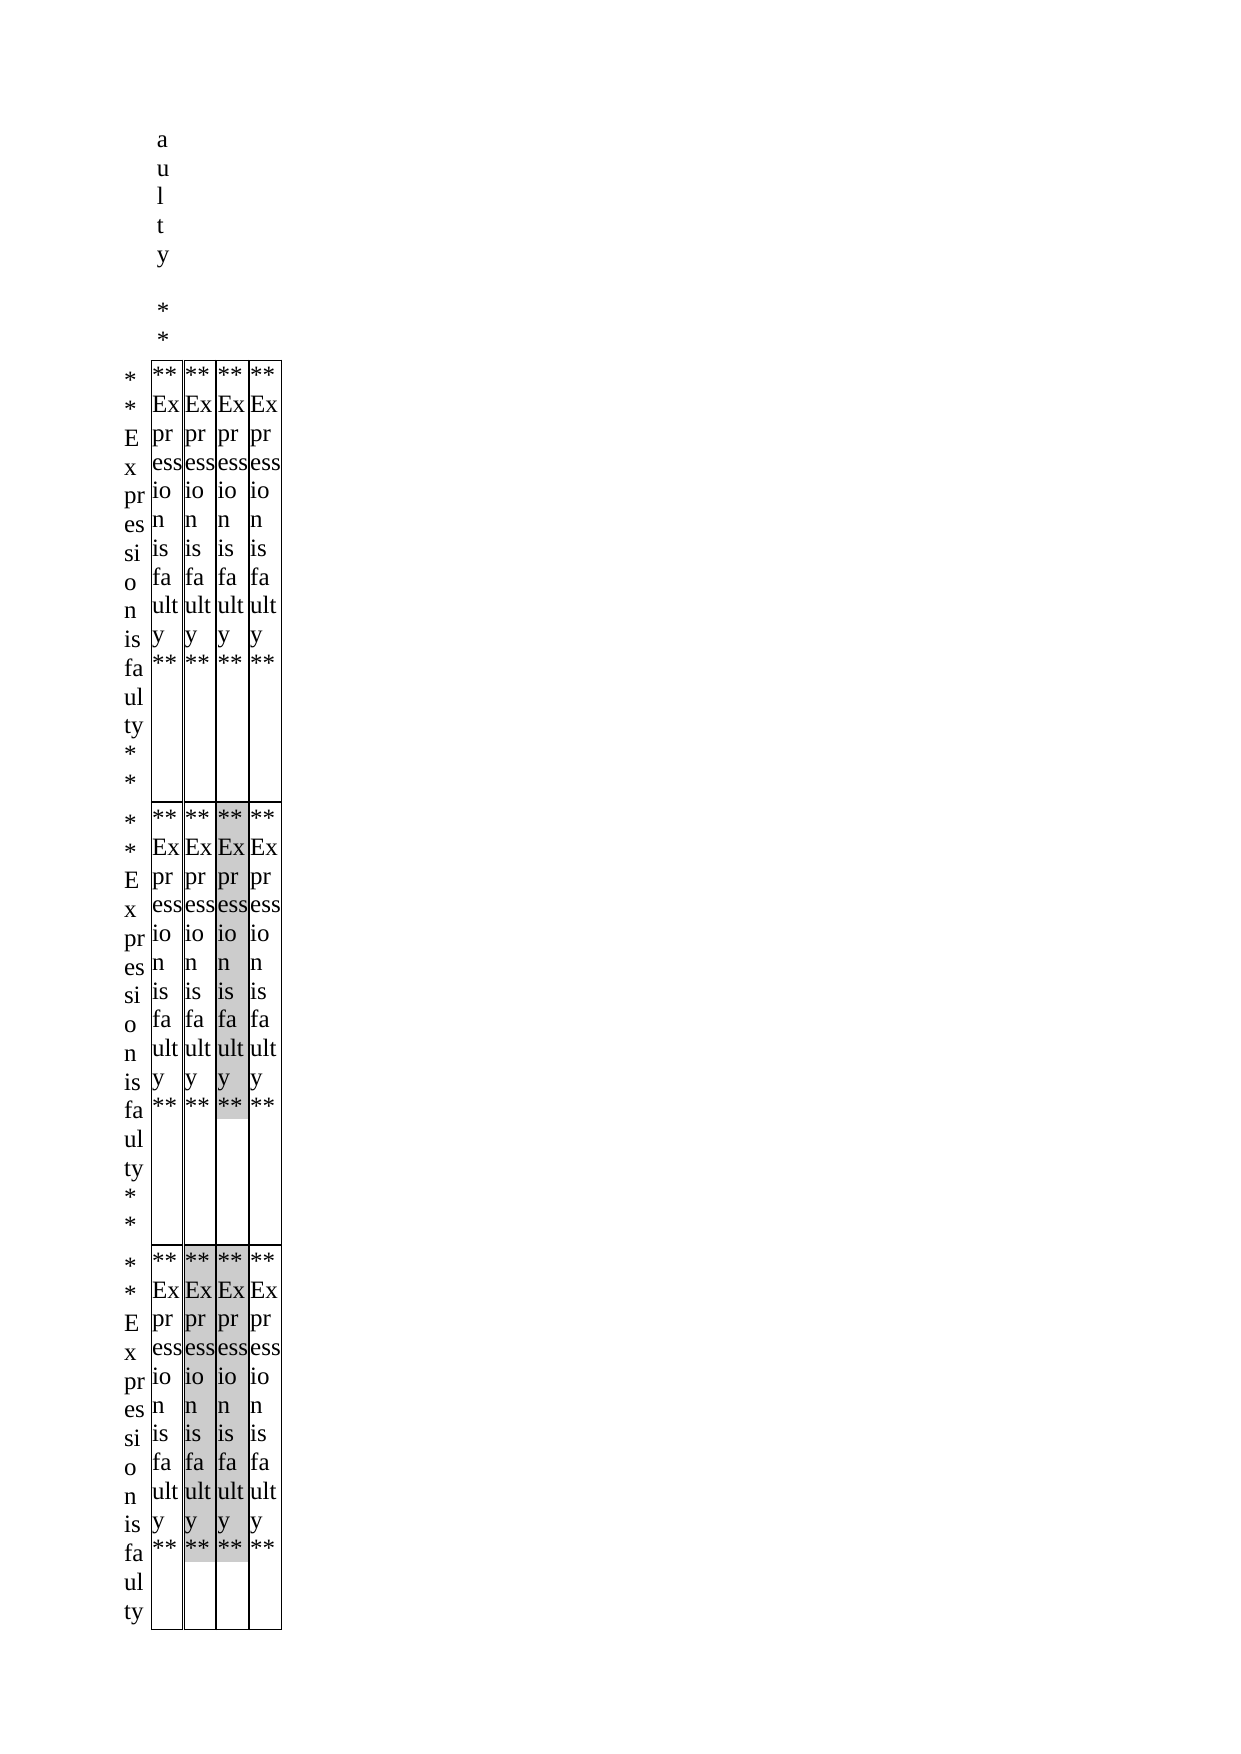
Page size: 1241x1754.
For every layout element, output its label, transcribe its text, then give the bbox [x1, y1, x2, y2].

table_cell 1,80E+308 [185, 803, 215, 1244]
table_cell 1,80E+308 [152, 803, 182, 1244]
table_cell 1,80E+308 [185, 361, 215, 801]
table_header 1,80E+308 [151, 118, 183, 359]
table_cell 1,80E+308 [217, 1562, 248, 1629]
table_header 1,80E+308 [249, 118, 282, 359]
table_cell 1,80E+308 [217, 1119, 248, 1244]
table_cell 1,80E+308 [185, 1562, 215, 1629]
table_cell 1,80E+308 [118, 360, 151, 802]
table_cell 1,80E+308 [118, 802, 151, 1245]
table_cell 1,80E+308 [250, 803, 281, 1244]
table_header 1,80E+308 [216, 118, 249, 359]
table_header 1,80E+308 [118, 118, 151, 359]
table_cell 1,80E+308 [250, 361, 281, 801]
table_cell 1,80E+308 [152, 361, 182, 801]
table_header 1,80E+308 [184, 118, 216, 359]
table_cell 1,80E+308 [152, 1246, 182, 1629]
table_cell 1,80E+308 [217, 361, 248, 801]
table_cell 1,80E+308 [118, 1245, 151, 1630]
table_cell 1,80E+308 [250, 1246, 281, 1629]
